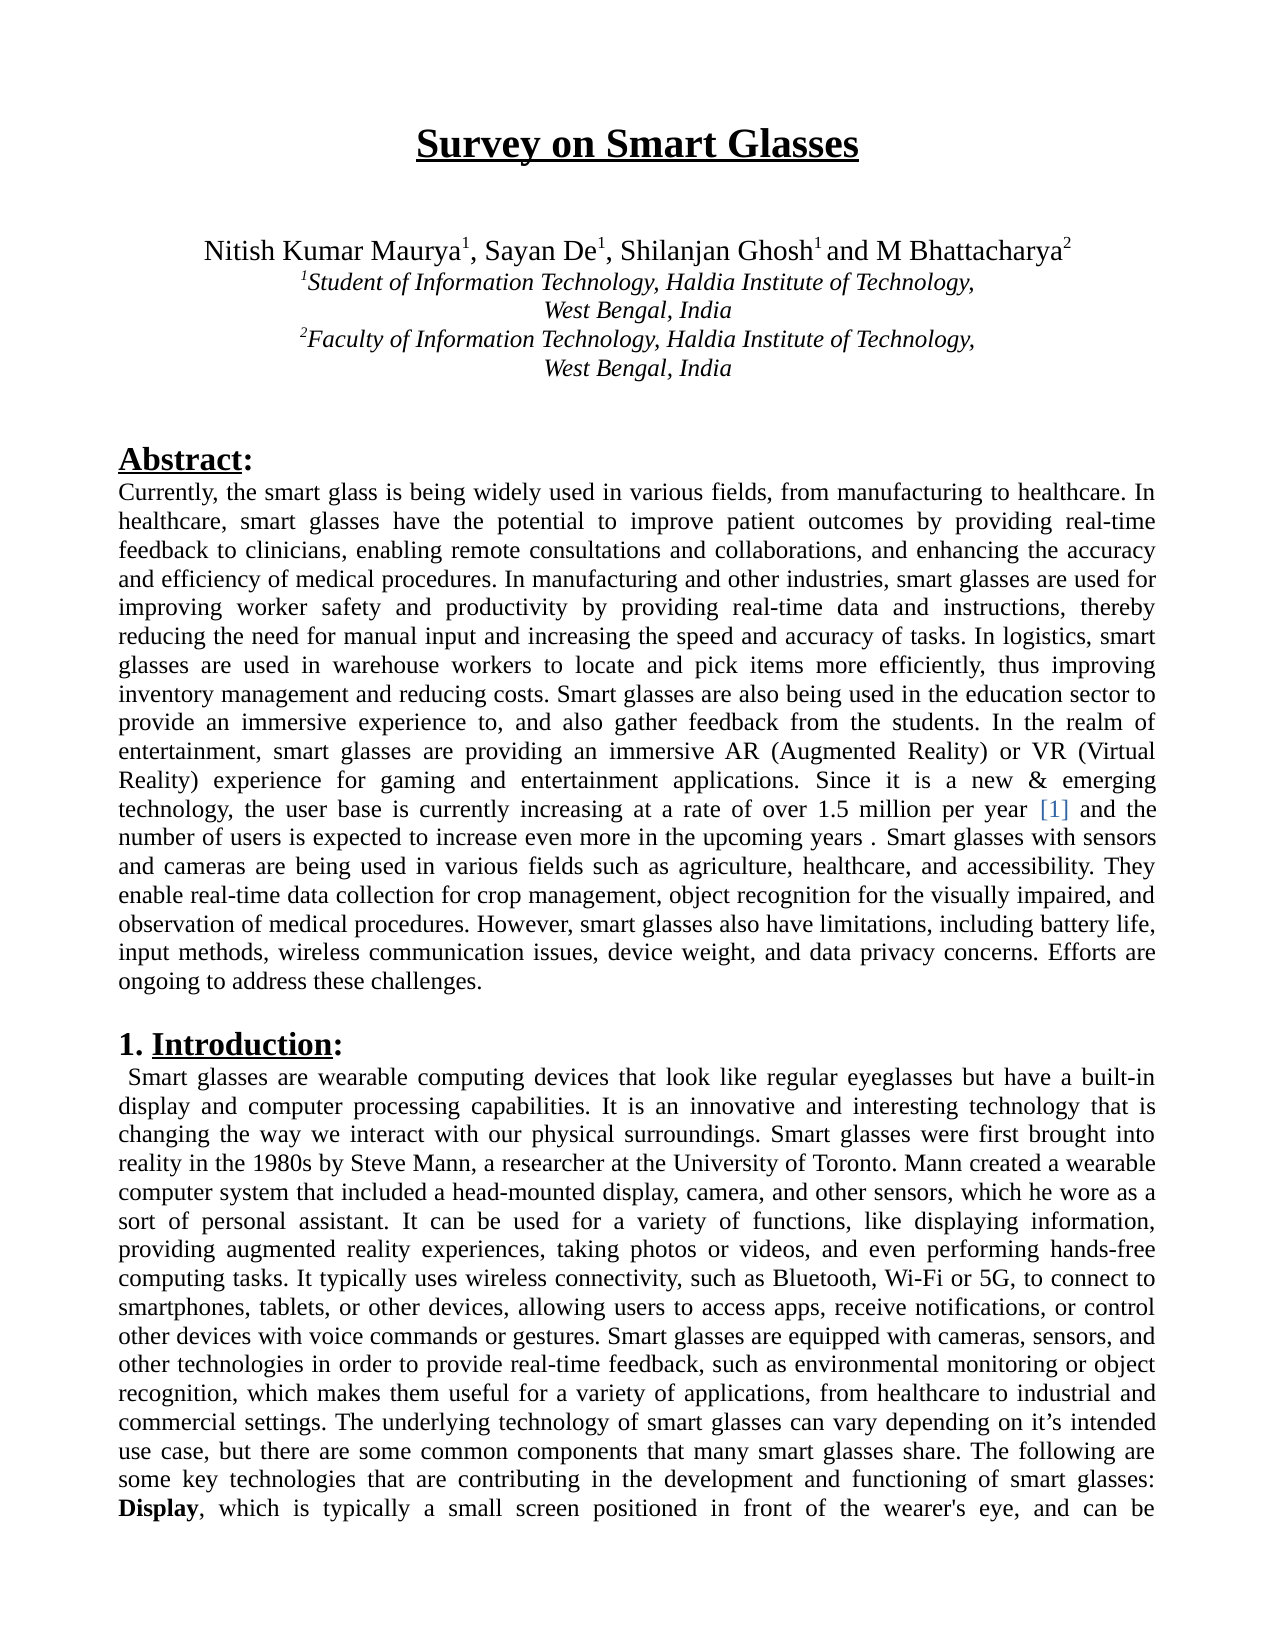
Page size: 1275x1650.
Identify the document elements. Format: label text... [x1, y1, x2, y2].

text Survey on Smart Glasses [118, 118, 1157, 166]
text Abstract: [118, 439, 1157, 477]
text 1Student of Information Technology, Haldia Institute of Technology, [118, 267, 1157, 295]
text Nitish Kumar Maurya1, Sayan De1, Shilanjan Ghosh1 and M Bhattacharya2 [118, 233, 1157, 267]
text West Bengal, India [118, 353, 1157, 382]
text 1. Introduction: [118, 1024, 1157, 1062]
text West Bengal, India [118, 295, 1157, 324]
text 2Faculty of Information Technology, Haldia Institute of Technology, [118, 324, 1157, 353]
text Smart glasses are wearable computing devices that look like regular eyeglasses but have a built-in display and computer processing capabilities. It is an innovative and interesting technology that is changing the way we interact with our physical surroundings. Smart glasses were first brought into reality in the 1980s by Steve Mann, a researcher at the University of Toronto. Mann created a wearable computer system that included a head-mounted display, camera, and other sensors, which he wore as a sort of personal assistant. It can be used for a variety of functions, like displaying information, providing augmented reality experiences, taking photos or videos, and even performing hands-free computing tasks. It typically uses wireless connectivity, such as Bluetooth, Wi-Fi or 5G, to connect to smartphones, tablets, or other devices, allowing users to access apps, receive notifications, or control other devices with voice commands or gestures. Smart glasses are equipped with cameras, sensors, and other technologies in order to provide real-time feedback, such as environmental monitoring or object recognition, which makes them useful for a variety of applications, from healthcare to industrial and commercial settings. The underlying technology of smart glasses can vary depending on it’s intended use case, but there are some common components that many smart glasses share. The following are some key technologies that are contributing in the development and functioning of smart glasses: Display, which is typically a small screen positioned in front of the wearer's eye, and can be [118, 1062, 1157, 1522]
text Currently, the smart glass is being widely used in various fields, from manufacturing to healthcare. In healthcare, smart glasses have the potential to improve patient outcomes by providing real-time feedback to clinicians, enabling remote consultations and collaborations, and enhancing the accuracy and efficiency of medical procedures. In manufacturing and other industries, smart glasses are used for improving worker safety and productivity by providing real-time data and instructions, thereby reducing the need for manual input and increasing the speed and accuracy of tasks. In logistics, smart glasses are used in warehouse workers to locate and pick items more efficiently, thus improving inventory management and reducing costs. Smart glasses are also being used in the education sector to provide an immersive experience to, and also gather feedback from the students. In the realm of entertainment, smart glasses are providing an immersive AR (Augmented Reality) or VR (Virtual Reality) experience for gaming and entertainment applications. Since it is a new & emerging technology, the user base is currently increasing at a rate of over 1.5 million per year [1] and the number of users is expected to increase even more in the upcoming years . Smart glasses with sensors and cameras are being used in various fields such as agriculture, healthcare, and accessibility. They enable real-time data collection for crop management, object recognition for the visually impaired, and observation of medical procedures. However, smart glasses also have limitations, including battery life, input methods, wireless communication issues, device weight, and data privacy concerns. Efforts are ongoing to address these challenges. [118, 477, 1157, 995]
